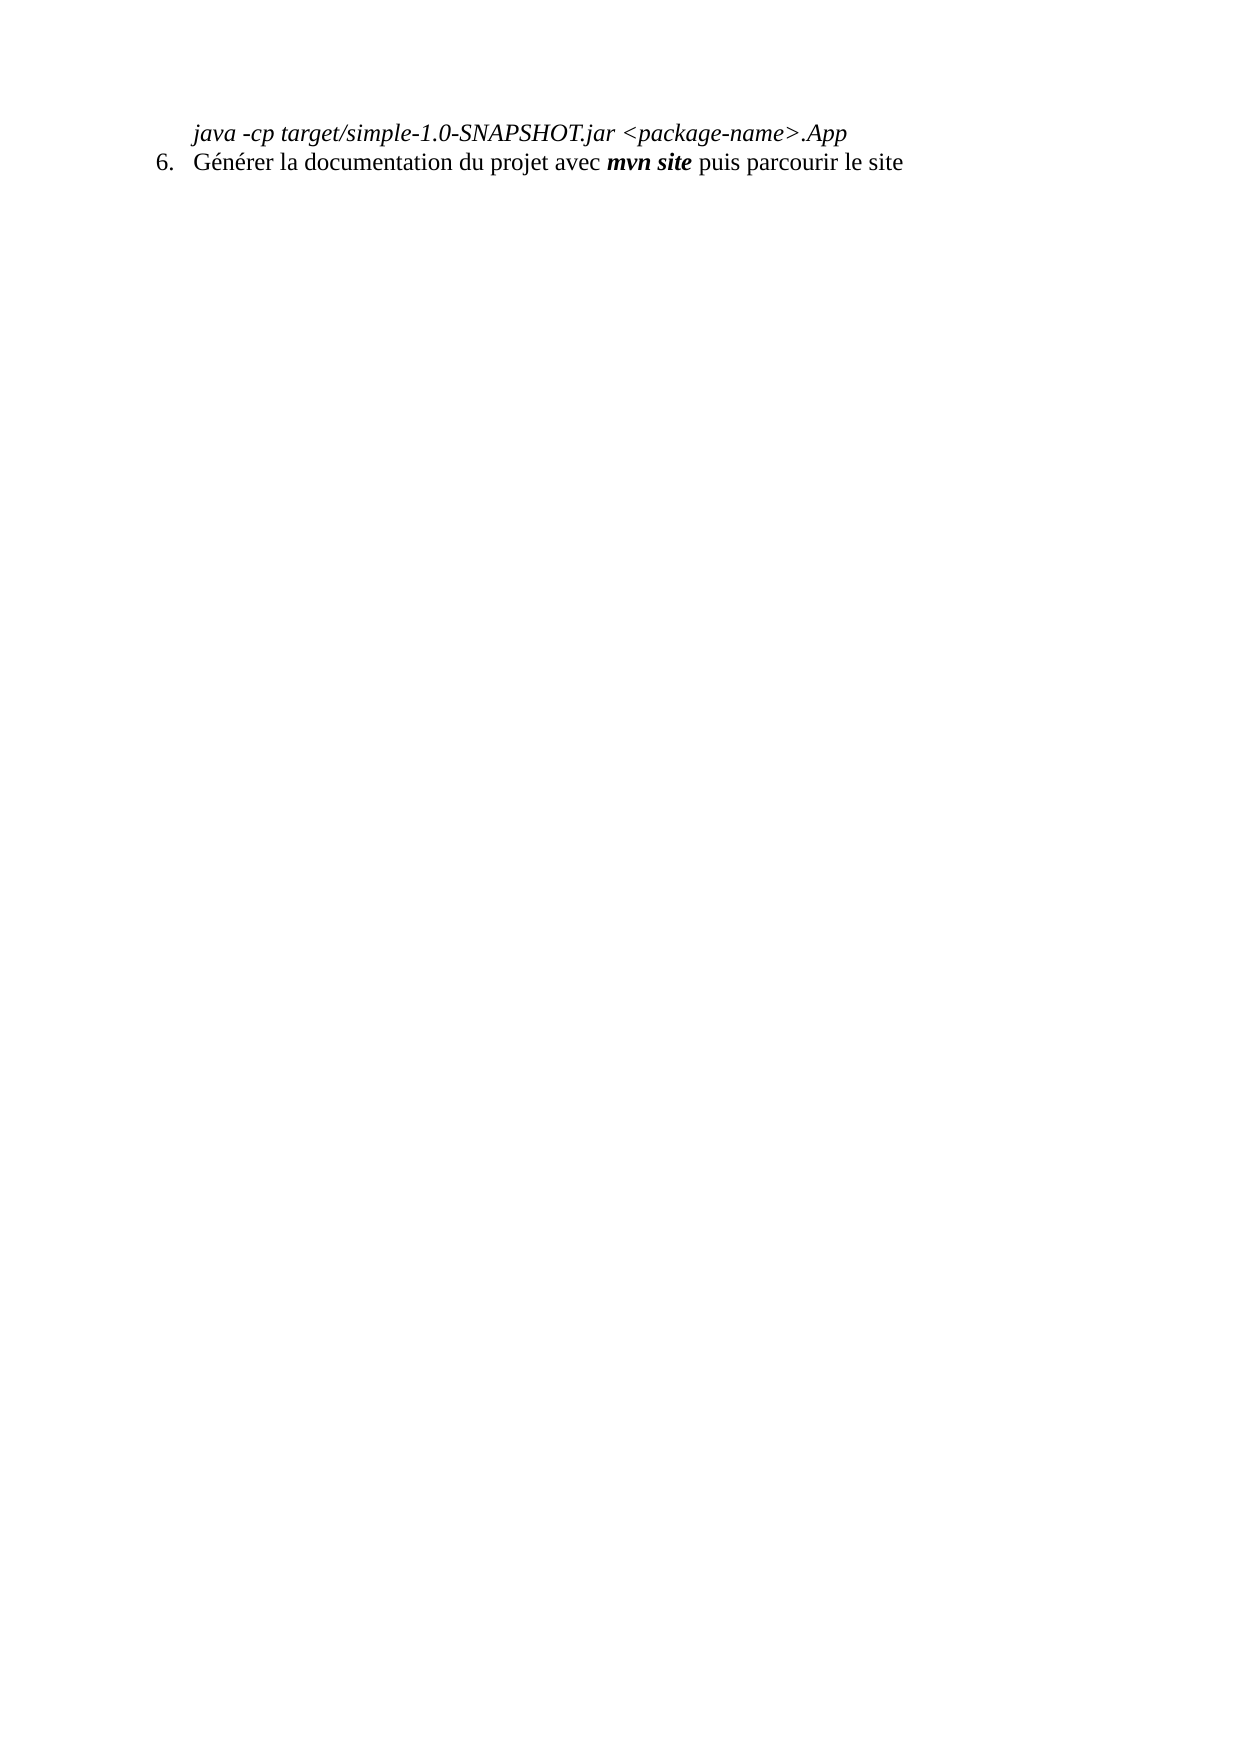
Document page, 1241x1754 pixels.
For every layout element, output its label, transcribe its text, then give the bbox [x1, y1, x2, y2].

list Générer la documentation du projet avec mvn site puis parcourir le site [156, 147, 1122, 176]
list java -cp target/simple-1.0-SNAPSHOT.jar <package-name>.App [156, 118, 1122, 147]
